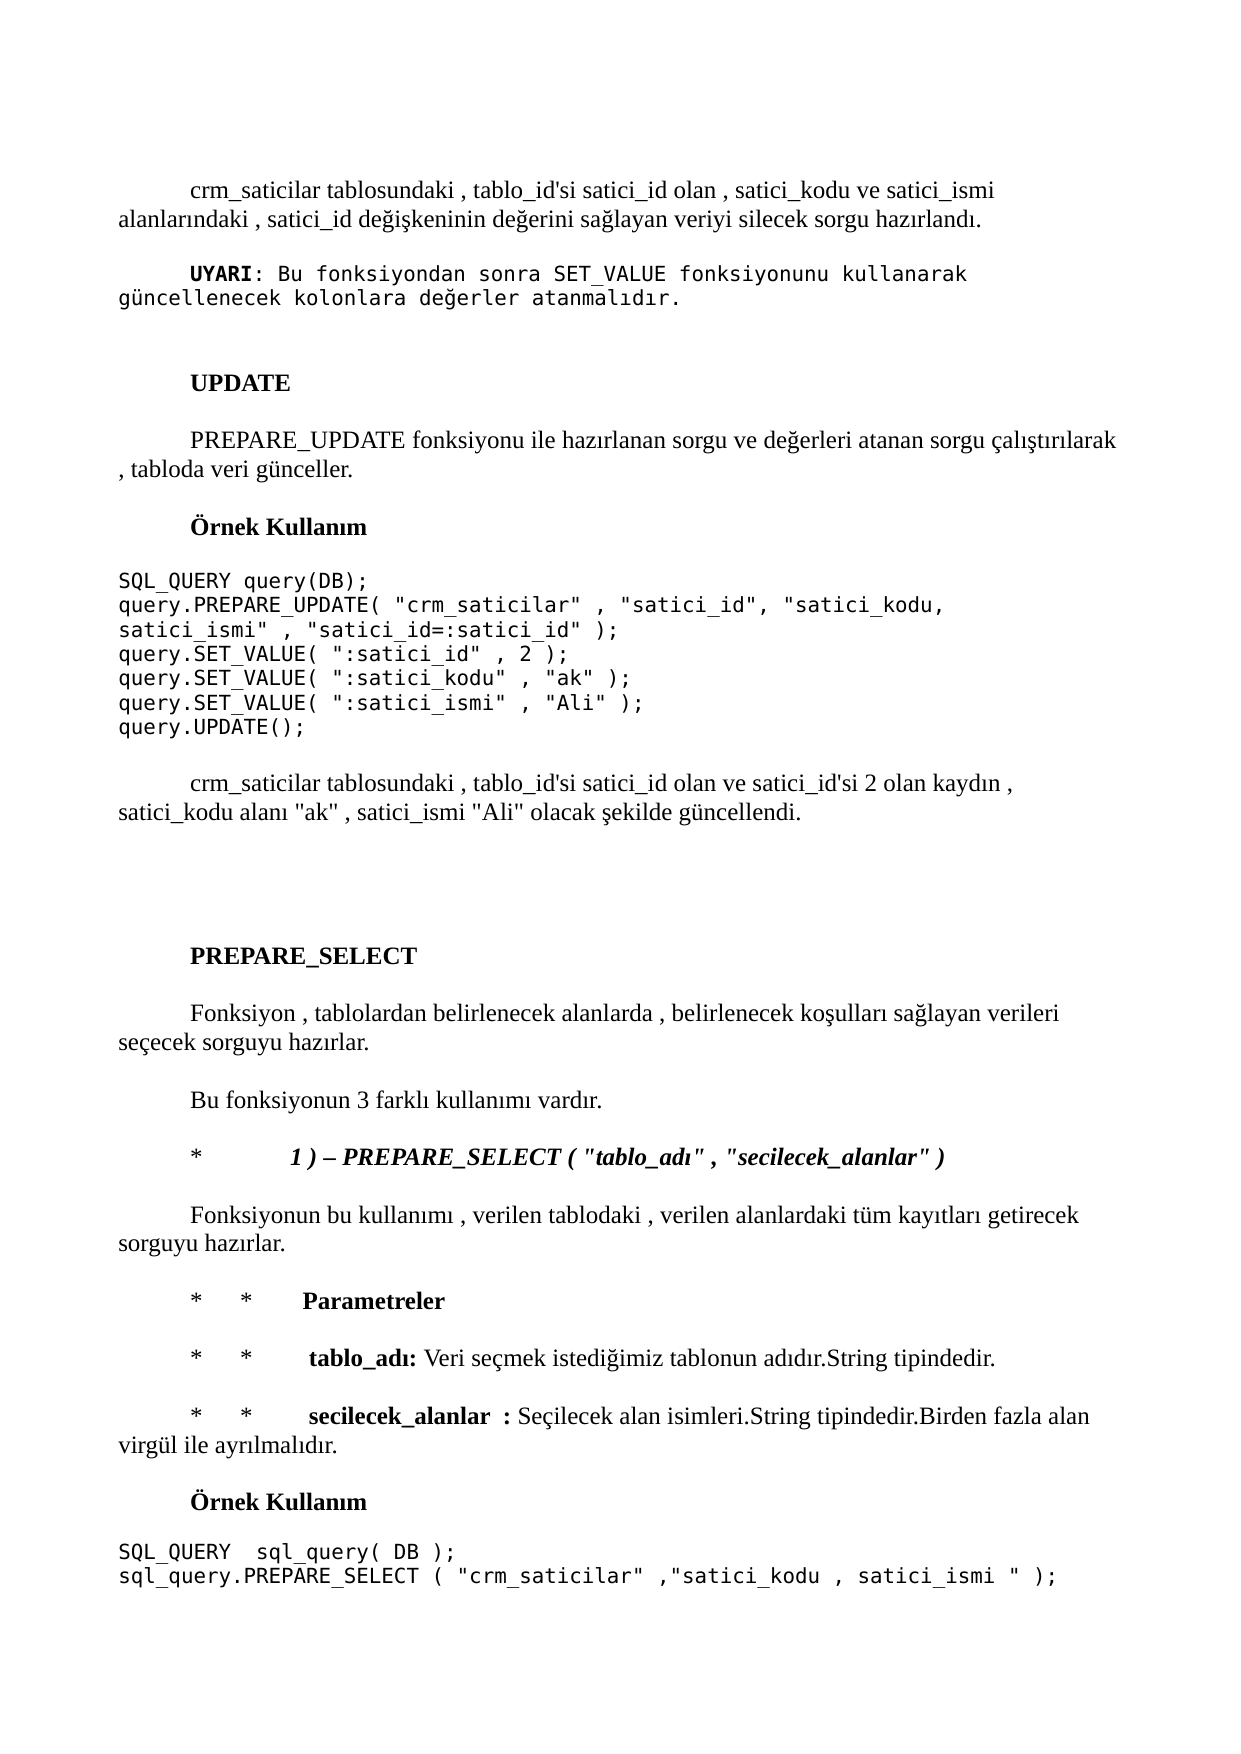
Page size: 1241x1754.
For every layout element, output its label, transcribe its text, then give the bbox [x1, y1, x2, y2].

text Bu fonksiyonun 3 farklı kullanımı vardır. [118, 1085, 1122, 1113]
text crm_saticilar tablosundaki , tablo_id'si satici_id olan , satici_kodu ve satici_ismi alanlarındaki , satici_id değişkeninin değerini sağlayan veriyi silecek sorgu hazırlandı. [118, 176, 1122, 233]
text query.SET_VALUE( ":satici_id" , 2 ); [118, 642, 1122, 666]
text Fonksiyonun bu kullanımı , verilen tablodaki , verilen alanlardaki tüm kayıtları getirecek sorguyu hazırlar. [118, 1200, 1122, 1257]
text SQL_QUERY query(DB); [118, 569, 1122, 593]
text PREPARE_UPDATE fonksiyonu ile hazırlanan sorgu ve değerleri atanan sorgu çalıştırılarak , tabloda veri günceller. [118, 425, 1122, 483]
text PREPARE_SELECT [118, 941, 1122, 970]
text SQL_QUERY sql_query( DB ); [118, 1540, 1122, 1564]
text sql_query.PREPARE_SELECT ( "crm_saticilar" ,"satici_kodu , satici_ismi " ); [118, 1564, 1122, 1589]
text query.SET_VALUE( ":satici_kodu" , "ak" ); [118, 666, 1122, 691]
text crm_saticilar tablosundaki , tablo_id'si satici_id olan ve satici_id'si 2 olan kaydın , satici_kodu alanı "ak" , satici_ismi "Ali" olacak şekilde güncellendi. [118, 768, 1122, 826]
text * * Parametreler [118, 1286, 1122, 1315]
text query.PREPARE_UPDATE( "crm_saticilar" , "satici_id", "satici_kodu, satici_ismi" , "satici_id=:satici_id" ); [118, 593, 1122, 642]
text query.SET_VALUE( ":satici_ismi" , "Ali" ); [118, 691, 1122, 715]
text query.UPDATE(); [118, 715, 1122, 739]
text UYARI: Bu fonksiyondan sonra SET_VALUE fonksiyonunu kullanarak güncellenecek kolonlara değerler atanmalıdır. [118, 262, 1122, 310]
text UPDATE [118, 368, 1122, 397]
text * 1 ) – PREPARE_SELECT ( "tablo_adı" , "secilecek_alanlar" ) [118, 1142, 1122, 1171]
text Örnek Kullanım [118, 1487, 1122, 1516]
text * * tablo_adı: Veri seçmek istediğimiz tablonun adıdır.String tipindedir. [118, 1343, 1122, 1372]
text * * secilecek_alanlar : Seçilecek alan isimleri.String tipindedir.Birden fazla alan virgül ile ayrılmalıdır. [118, 1401, 1122, 1458]
text Fonksiyon , tablolardan belirlenecek alanlarda , belirlenecek koşulları sağlayan verileri seçecek sorguyu hazırlar. [118, 998, 1122, 1056]
text Örnek Kullanım [118, 512, 1122, 540]
